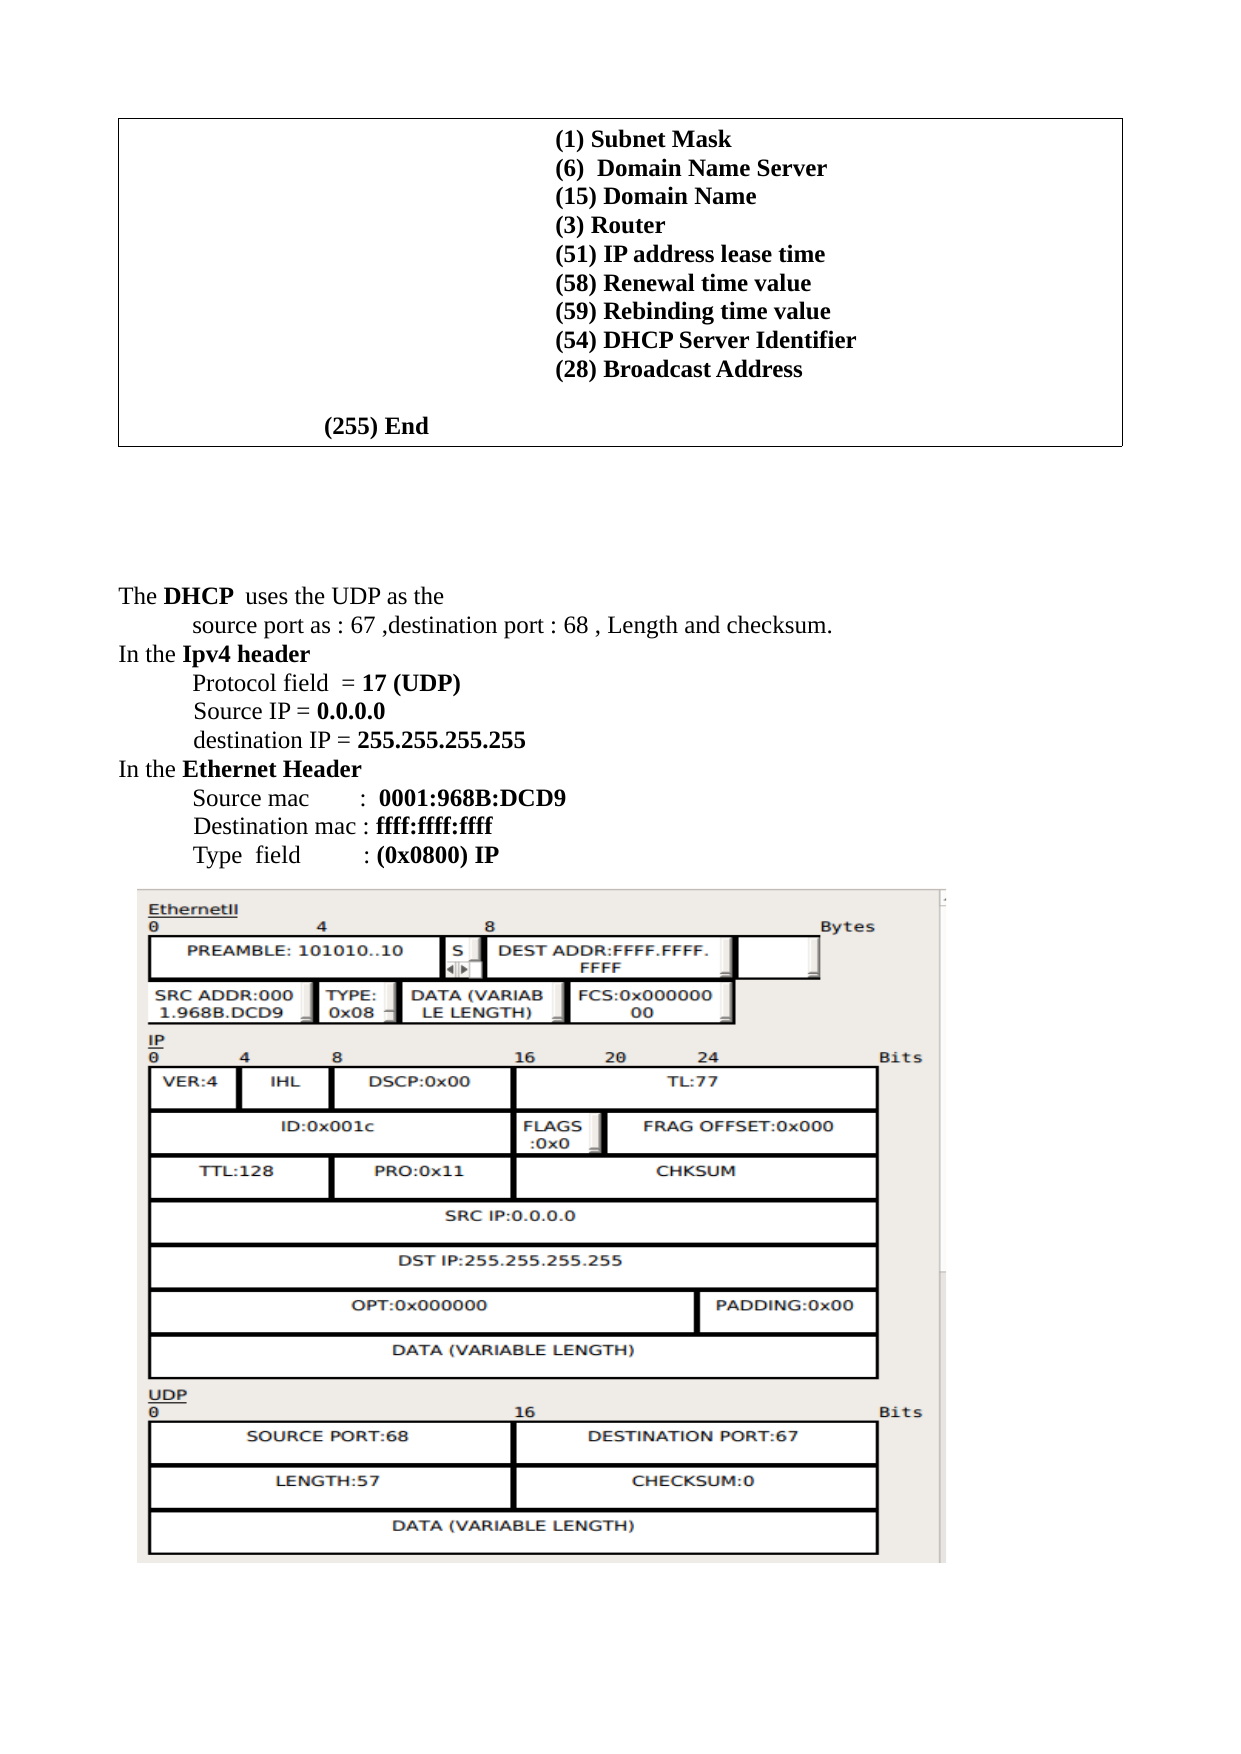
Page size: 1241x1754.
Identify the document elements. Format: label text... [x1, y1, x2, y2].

table_header (1) Subnet Mask (6) Domain Name Server (15) Domain Name (3) Router (51) IP address lease time (58) Renewal time value (59) Rebinding time value (54) DHCP Server Identifier (28) Broadcast Address (255) End [119, 119, 1122, 446]
text Source mac : 0001:968B:DCD9 [118, 783, 1122, 811]
text In the Ipv4 header [118, 639, 1122, 668]
text source port as : 67 ,destination port : 68 , Length and checksum. [118, 610, 1122, 639]
picture [137, 888, 947, 1563]
text In the Ethernet Header [118, 754, 1122, 783]
text Destination mac : ffff:ffff:ffff [118, 811, 1122, 840]
text The DHCP uses the UDP as the [118, 581, 1122, 610]
text Type field : (0x0800) IP [118, 840, 1122, 869]
text destination IP = 255.255.255.255 [118, 725, 1122, 754]
text Protocol field = 17 (UDP) [118, 668, 1122, 696]
text Source IP = 0.0.0.0 [118, 696, 1122, 725]
